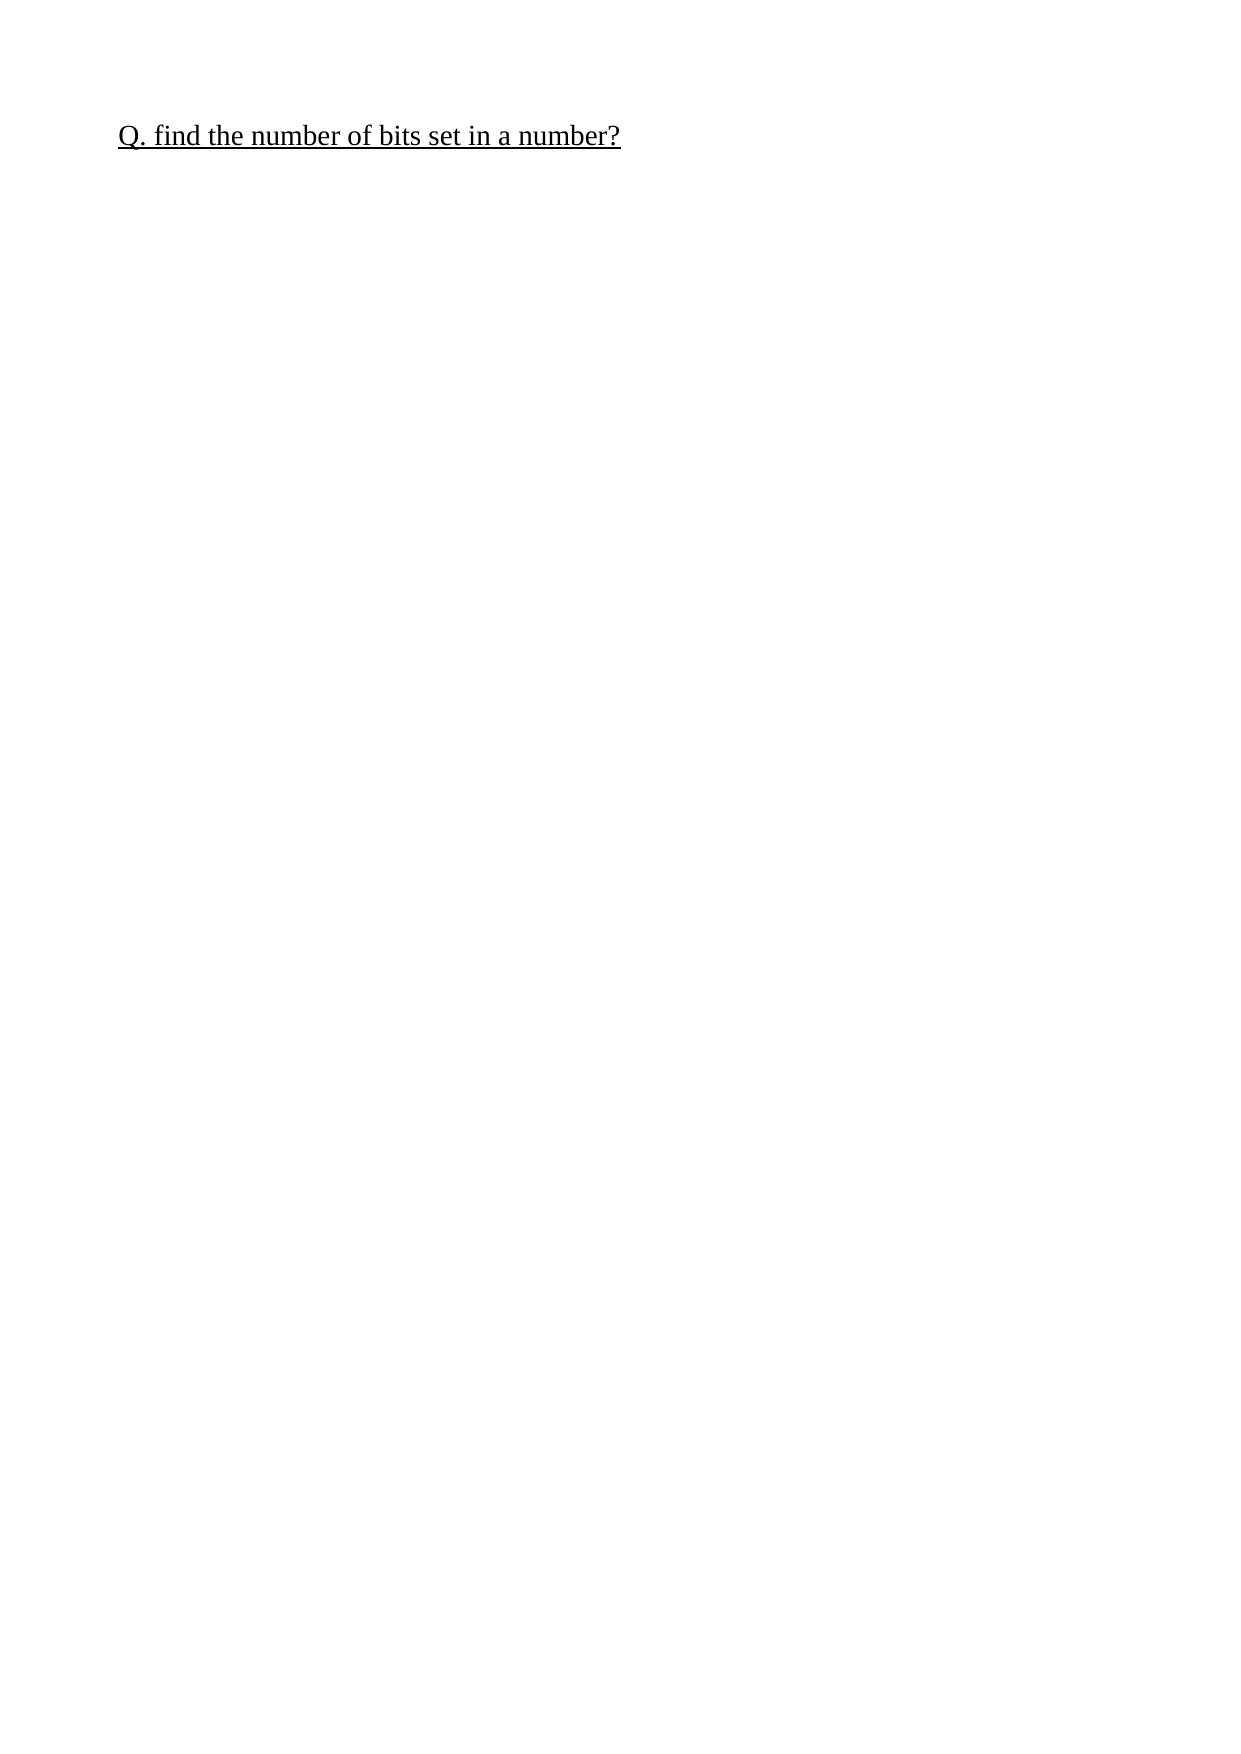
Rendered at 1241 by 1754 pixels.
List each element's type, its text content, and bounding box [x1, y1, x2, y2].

text Q. find the number of bits set in a number? [118, 118, 1122, 152]
